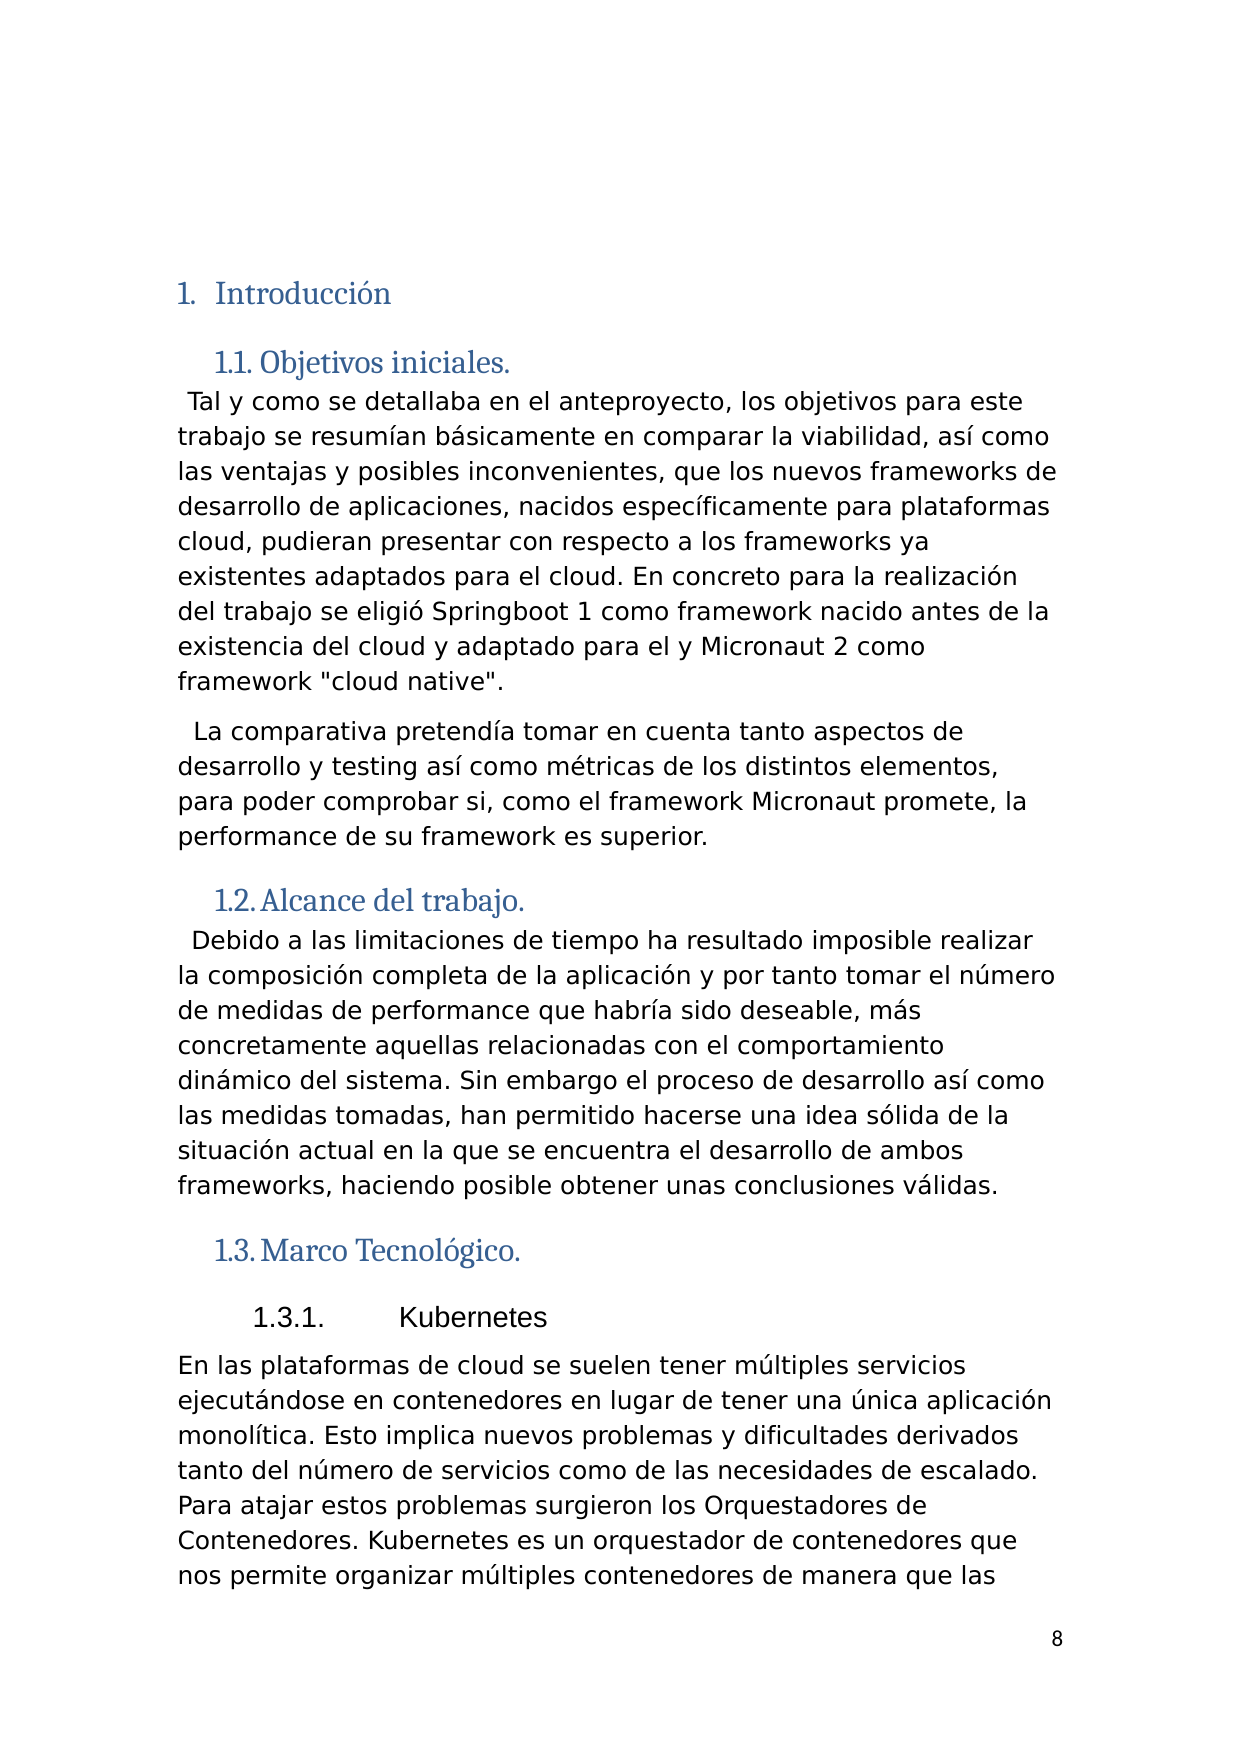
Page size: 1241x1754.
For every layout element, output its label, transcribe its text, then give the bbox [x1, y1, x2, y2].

subtitle Alcance del trabajo. [215, 882, 1063, 920]
text Debido a las limitaciones de tiempo ha resultado imposible realizar la composición completa de la aplicación y por tanto tomar el número de medidas de performance que habría sido deseable, más concretamente aquellas relacionadas con el comportamiento dinámico del sistema. Sin embargo el proceso de desarrollo así como las medidas tomadas, han permitido hacerse una idea sólida de la situación actual en la que se encuentra el desarrollo de ambos frameworks, haciendo posible obtener unas conclusiones válidas. [177, 926, 1063, 1200]
text La comparativa pretendía tomar en cuenta tanto aspectos de desarrollo y testing así como métricas de los distintos elementos, para poder comprobar si, como el framework Micronaut promete, la performance de su framework es superior. [177, 717, 1063, 851]
subtitle Objetivos iniciales. [215, 343, 1063, 382]
subtitle Marco Tecnológico. [215, 1231, 1063, 1269]
subtitle Introducción [177, 274, 1063, 312]
subtitle Kubernetes [252, 1300, 1063, 1333]
text En las plataformas de cloud se suelen tener múltiples servicios ejecutándose en contenedores en lugar de tener una única aplicación monolítica. Esto implica nuevos problemas y dificultades derivados tanto del número de servicios como de las necesidades de escalado. Para atajar estos problemas surgieron los Orquestadores de Contenedores. Kubernetes es un orquestador de contenedores que nos permite organizar múltiples contenedores de manera que las [177, 1351, 1063, 1590]
text Tal y como se detallaba en el anteproyecto, los objetivos para este trabajo se resumían básicamente en comparar la viabilidad, así como las ventajas y posibles inconvenientes, que los nuevos frameworks de desarrollo de aplicaciones, nacidos específicamente para plataformas cloud, pudieran presentar con respecto a los frameworks ya existentes adaptados para el cloud. En concreto para la realización del trabajo se eligió Springboot 1 como framework nacido antes de la existencia del cloud y adaptado para el y Micronaut 2 como framework "cloud native". [177, 387, 1063, 696]
